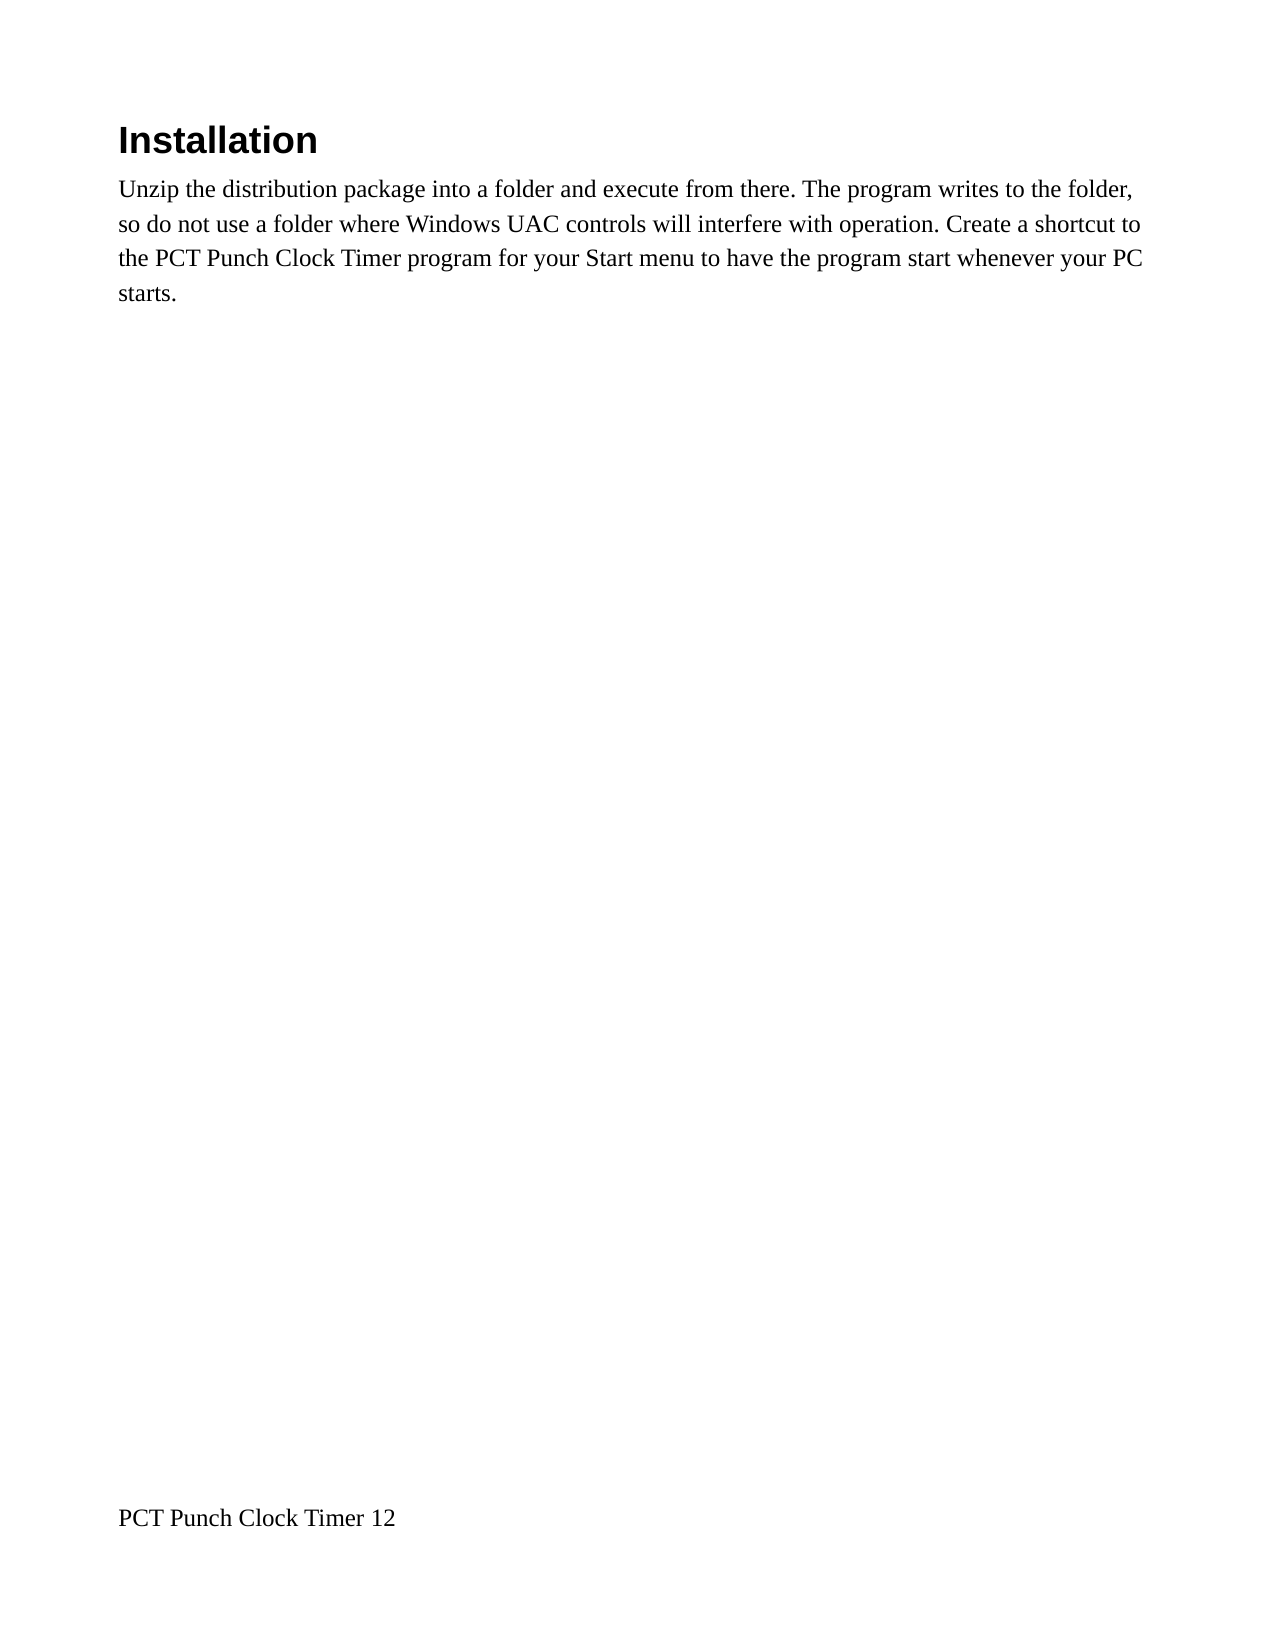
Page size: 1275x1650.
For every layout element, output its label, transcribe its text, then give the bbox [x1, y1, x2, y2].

text Unzip the distribution package into a folder and execute from there. The program writes to the folder, so do not use a folder where Windows UAC controls will interfere with operation. Create a shortcut to the PCT Punch Clock Timer program for your Start menu to have the program start whenever your PC starts. [118, 174, 1157, 306]
subtitle Installation [118, 118, 1157, 162]
